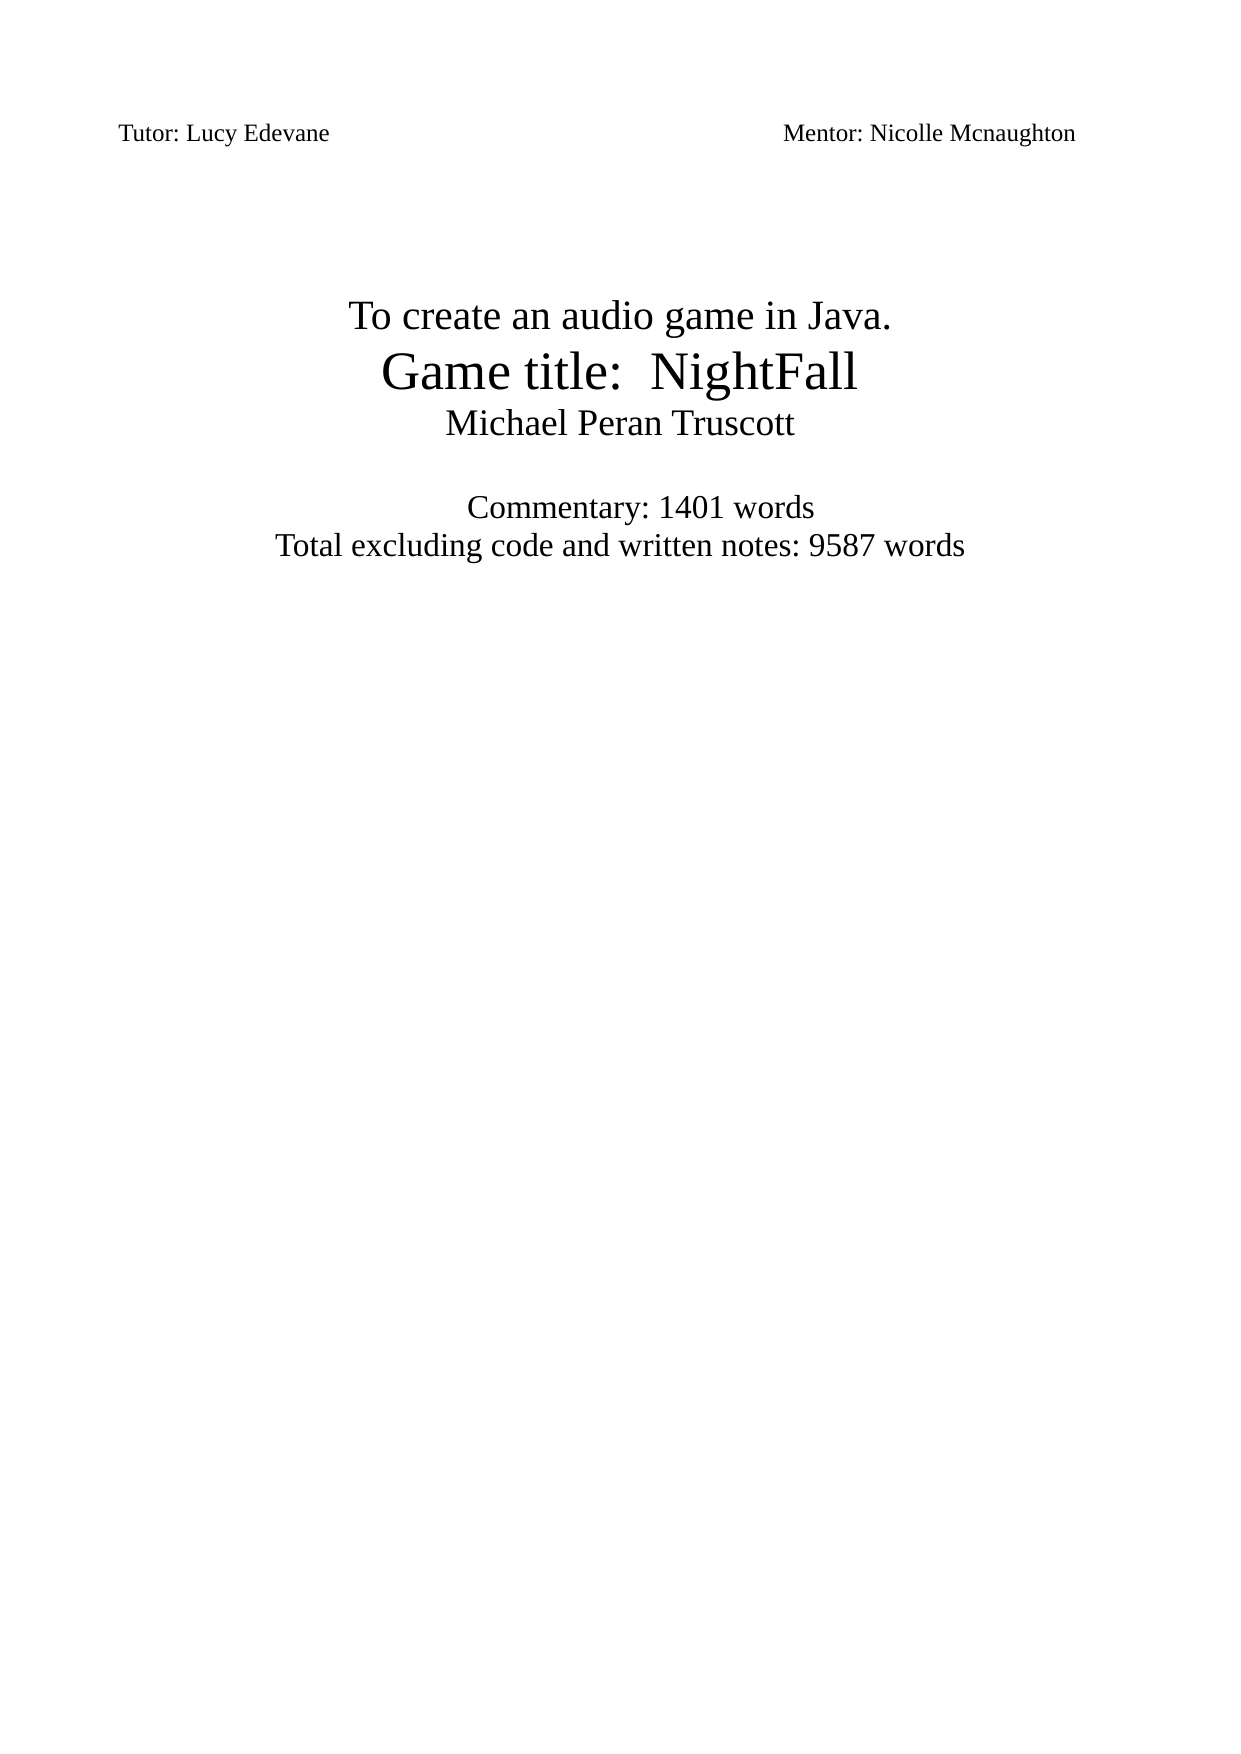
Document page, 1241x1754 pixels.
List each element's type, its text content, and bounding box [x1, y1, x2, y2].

text Michael Peran Truscott [118, 401, 1122, 444]
text Tutor: Lucy Edevane Mentor: Nicolle Mcnaughton [118, 118, 1122, 147]
text Commentary: 1401 words [118, 487, 1122, 525]
text Total excluding code and written notes: 9587 words [118, 525, 1122, 564]
text To create an audio game in Java. [118, 291, 1122, 338]
text Game title: NightFall [118, 338, 1122, 401]
